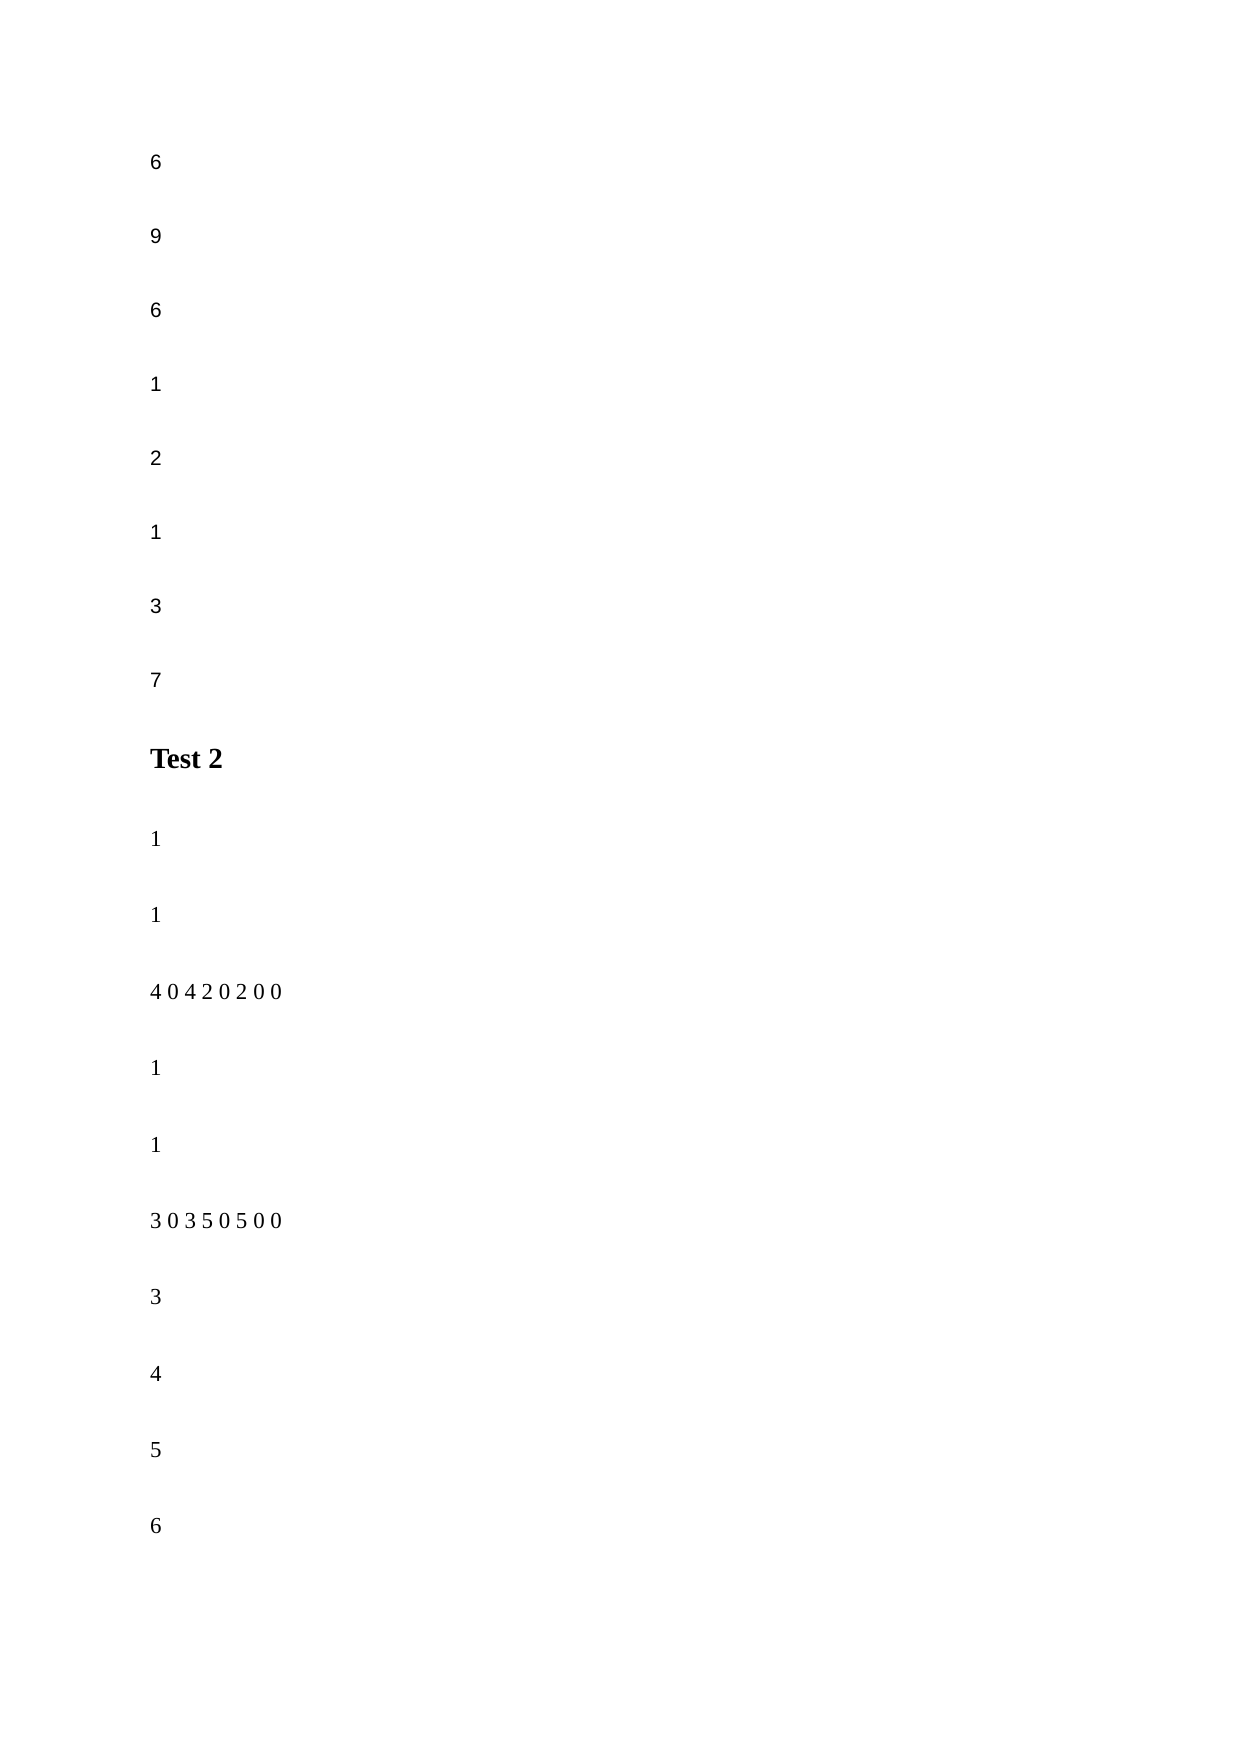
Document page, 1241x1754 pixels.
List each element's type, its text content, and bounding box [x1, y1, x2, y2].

text Test 2 [150, 742, 1090, 775]
text 1 [150, 825, 1090, 852]
text 6 [150, 298, 1090, 322]
text 1 [150, 520, 1090, 544]
text 2 [150, 446, 1090, 470]
text 5 [150, 1436, 1090, 1462]
text 6 [150, 150, 1090, 174]
text 1 [150, 372, 1090, 396]
text 3 [150, 1283, 1090, 1310]
text 4 [150, 1360, 1090, 1386]
text 4 0 4 2 0 2 0 0 [150, 978, 1090, 1004]
text 6 [150, 1512, 1090, 1539]
text 3 0 3 5 0 5 0 0 [150, 1207, 1090, 1233]
text 1 [150, 1131, 1090, 1157]
text 9 [150, 224, 1090, 248]
text 1 [150, 1054, 1090, 1081]
text 3 [150, 594, 1090, 618]
text 7 [150, 668, 1090, 692]
text 1 [150, 902, 1090, 928]
